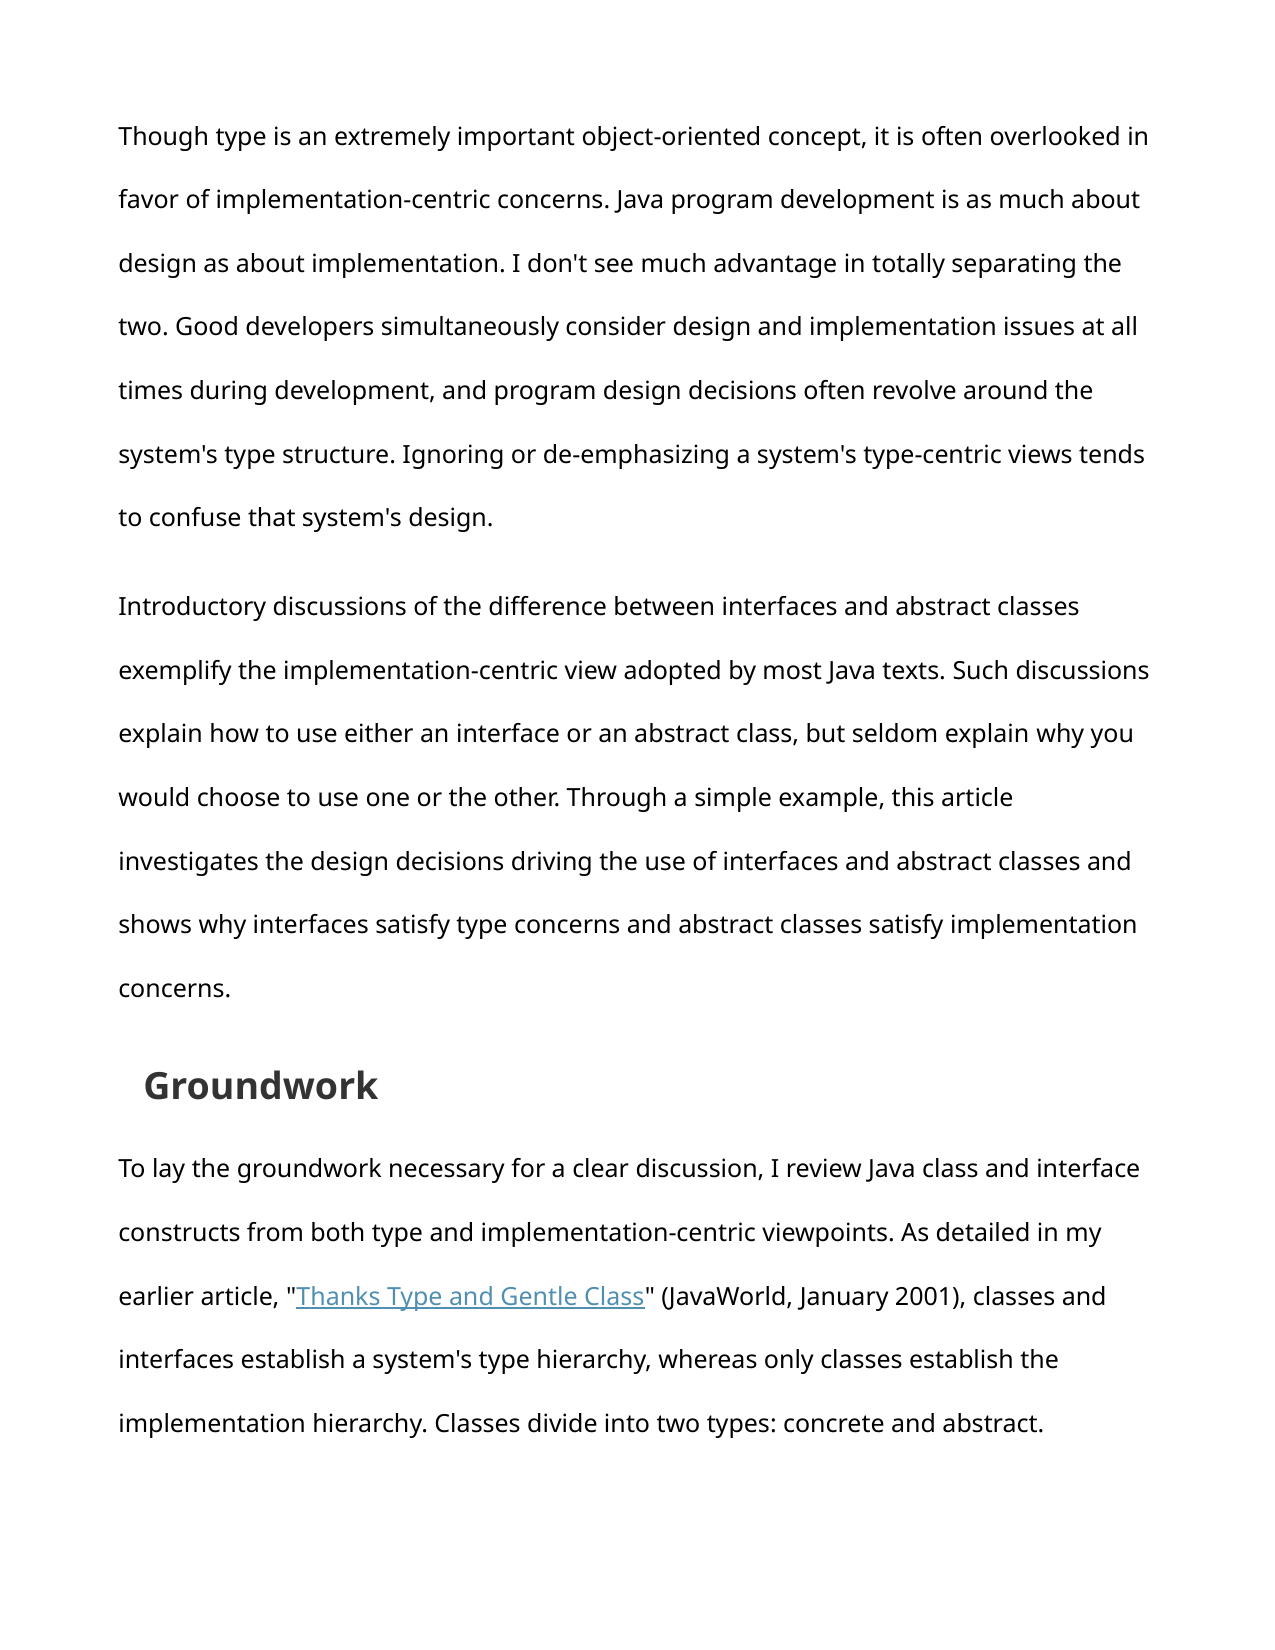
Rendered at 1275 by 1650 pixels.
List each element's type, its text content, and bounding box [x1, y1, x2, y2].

text Introductory discussions of the difference between interfaces and abstract classes exemplify the implementation-centric view adopted by most Java texts. Such discussions explain how to use either an interface or an abstract class, but seldom explain why you would choose to use one or the other. Through a simple example, this article investigates the design decisions driving the use of interfaces and abstract classes and shows why interfaces satisfy type concerns and abstract classes satisfy implementation concerns. [118, 589, 1157, 1004]
text To lay the groundwork necessary for a clear discussion, I review Java class and interface constructs from both type and implementation-centric viewpoints. As detailed in my earlier article, "Thanks Type and Gentle Class" (JavaWorld, January 2001), classes and interfaces establish a system's type hierarchy, whereas only classes establish the implementation hierarchy. Classes divide into two types: concrete and abstract. [118, 1151, 1157, 1440]
subtitle Groundwork [143, 1059, 1157, 1110]
text Though type is an extremely important object-oriented concept, it is often overlooked in favor of implementation-centric concerns. Java program development is as much about design as about implementation. I don't see much advantage in totally separating the two. Good developers simultaneously consider design and implementation issues at all times during development, and program design decisions often revolve around the system's type structure. Ignoring or de-emphasizing a system's type-centric views tends to confuse that system's design. [118, 118, 1157, 534]
